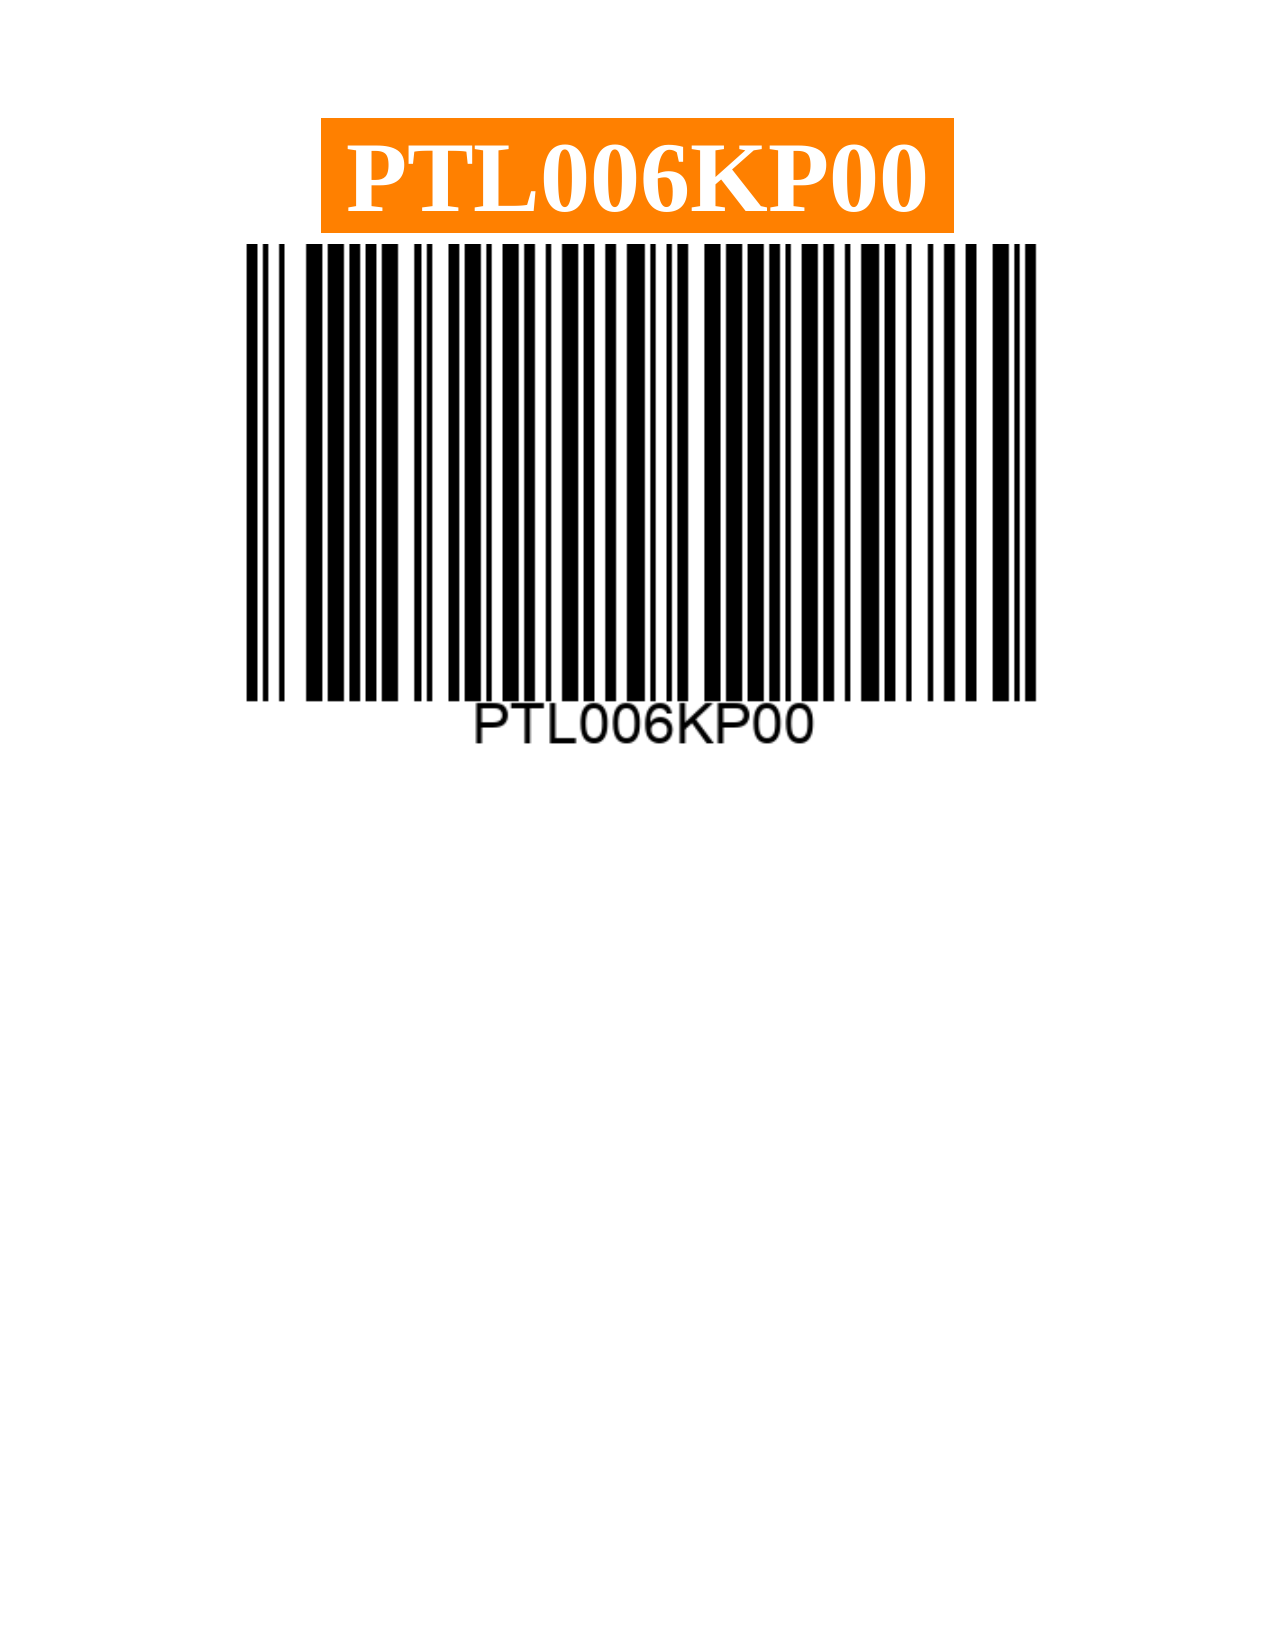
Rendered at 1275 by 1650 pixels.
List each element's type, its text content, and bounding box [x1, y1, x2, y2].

picture [193, 244, 1093, 770]
text PTL006KP00 [118, 118, 1157, 233]
